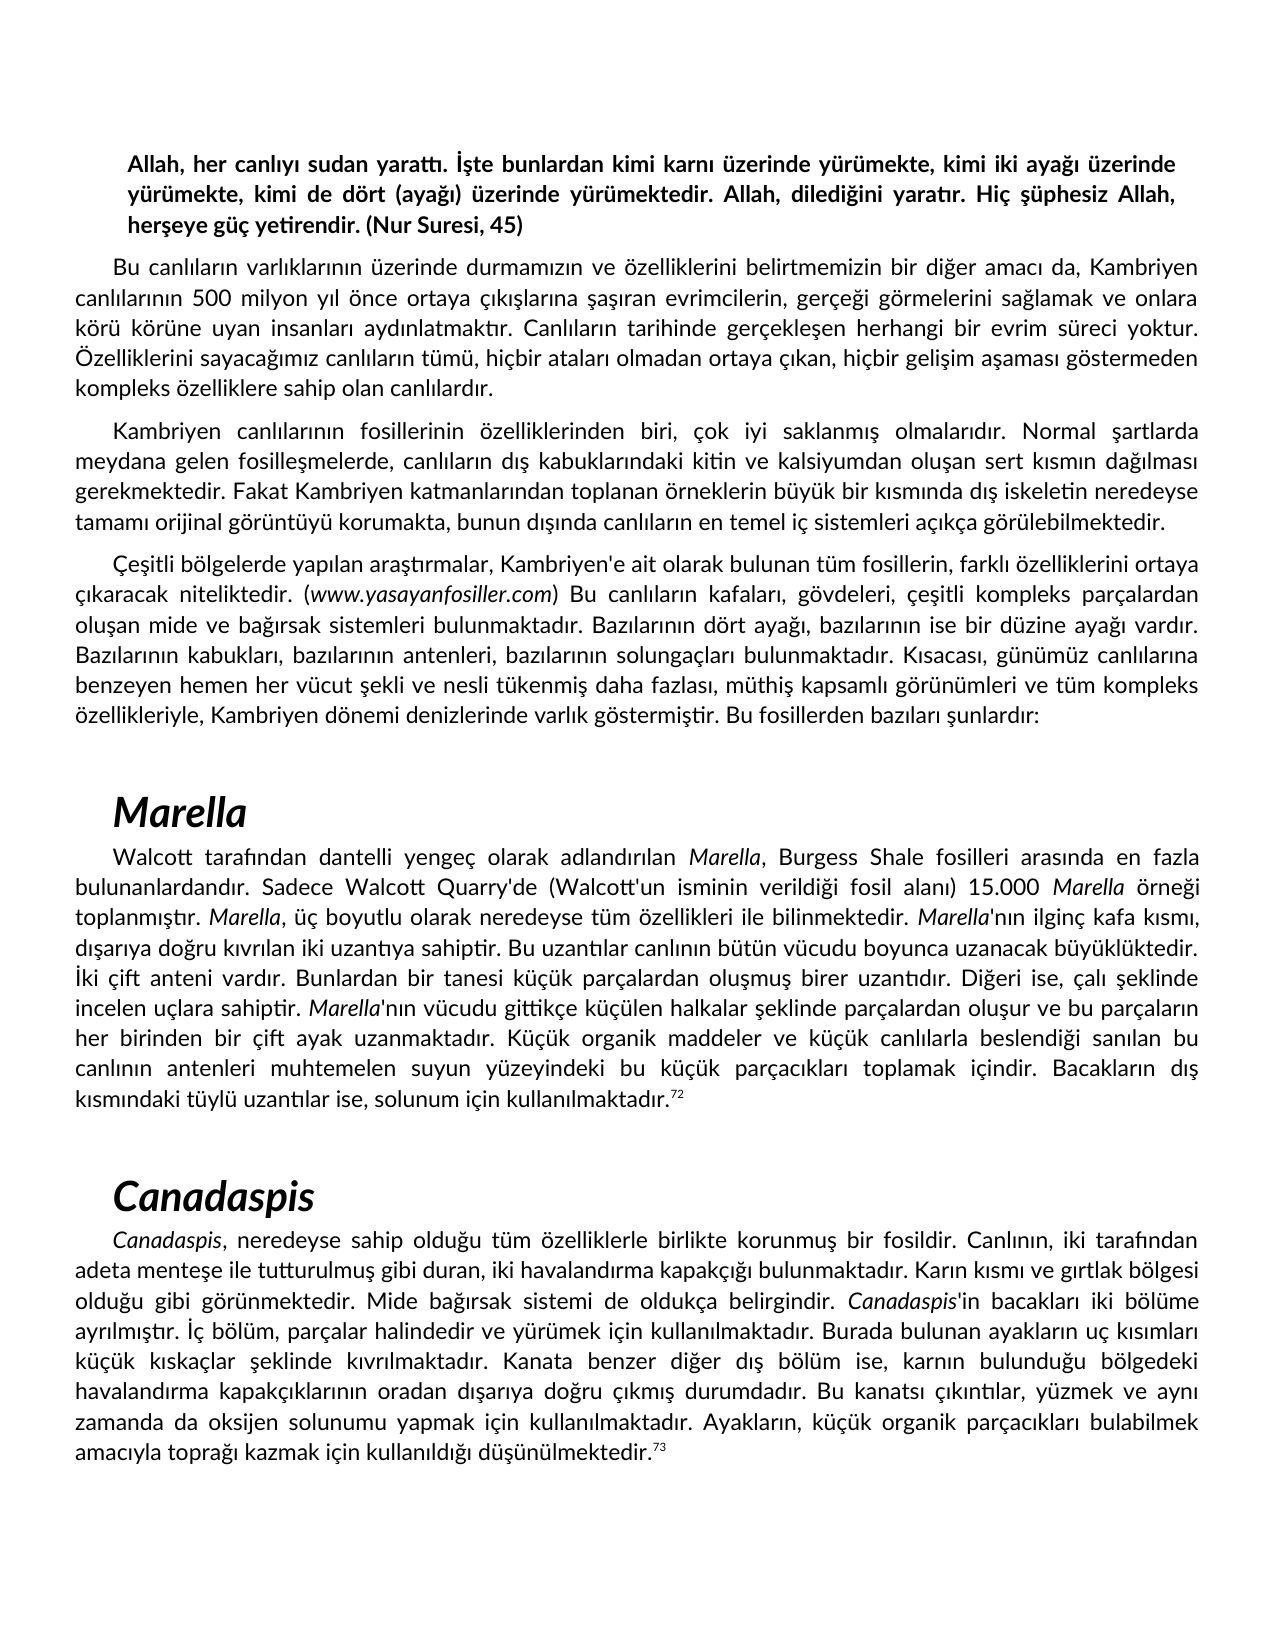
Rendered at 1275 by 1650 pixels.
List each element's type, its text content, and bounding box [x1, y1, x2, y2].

text Bu canlıların varlıklarının üzerinde durmamızın ve özelliklerini belirtmemizin bir diğer amacı da, Kambriyen canlılarının 500 milyon yıl önce ortaya çıkışlarına şaşıran evrimcilerin, gerçeği görmelerini sağlamak ve onlara körü körüne uyan insanları aydınlatmaktır. Canlıların tarihinde gerçekleşen herhangi bir evrim süreci yoktur. Özelliklerini sayacağımız canlıların tümü, hiçbir ataları olmadan ortaya çıkan, hiçbir gelişim aşaması göstermeden kompleks özelliklere sahip olan canlılardır. [75, 253, 1200, 401]
text Canadaspis, neredeyse sahip olduğu tüm özelliklerle birlikte korunmuş bir fosildir. Canlının, iki tarafından adeta menteşe ile tutturulmuş gibi duran, iki havalandırma kapakçığı bulunmaktadır. Karın kısmı ve gırtlak bölgesi olduğu gibi görünmektedir. Mide bağırsak sistemi de oldukça belirgindir. Canadaspis'in bacakları iki bölüme ayrılmıştır. İç bölüm, parçalar halindedir ve yürümek için kullanılmaktadır. Burada bulunan ayakların uç kısımları küçük kıskaçlar şeklinde kıvrılmaktadır. Kanata benzer diğer dış bölüm ise, karnın bulunduğu bölgedeki havalandırma kapakçıklarının oradan dışarıya doğru çıkmış durumdadır. Bu kanatsı çıkıntılar, yüzmek ve aynı zamanda da oksijen solunumu yapmak için kullanılmaktadır. Ayakların, küçük organik parçacıkları bulabilmek amacıyla toprağı kazmak için kullanıldığı düşünülmektedir.73 [75, 1226, 1200, 1465]
subtitle Marella [112, 786, 1200, 836]
text Çeşitli bölgelerde yapılan araştırmalar, Kambriyen'e ait olarak bulunan tüm fosillerin, farklı özelliklerini ortaya çıkaracak niteliktedir. (www.yasayanfosiller.com) Bu canlıların kafaları, gövdeleri, çeşitli kompleks parçalardan oluşan mide ve bağırsak sistemleri bulunmaktadır. Bazılarının dört ayağı, bazılarının ise bir düzine ayağı vardır. Bazılarının kabukları, bazılarının antenleri, bazılarının solungaçları bulunmaktadır. Kısacası, günümüz canlılarına benzeyen hemen her vücut şekli ve nesli tükenmiş daha fazlası, müthiş kapsamlı görünümleri ve tüm kompleks özellikleriyle, Kambriyen dönemi denizlerinde varlık göstermiştir. Bu fosillerden bazıları şunlardır: [75, 550, 1200, 728]
subtitle Canadaspis [112, 1170, 1200, 1220]
text Kambriyen canlılarının fosillerinin özelliklerinden biri, çok iyi saklanmış olmalarıdır. Normal şartlarda meydana gelen fosilleşmelerde, canlıların dış kabuklarındaki kitin ve kalsiyumdan oluşan sert kısmın dağılması gerekmektedir. Fakat Kambriyen katmanlarından toplanan örneklerin büyük bir kısmında dış iskeletin neredeyse tamamı orijinal görüntüyü korumakta, bunun dışında canlıların en temel iç sistemleri açıkça görülebilmektedir. [75, 417, 1200, 535]
text Allah, her canlıyı sudan yarattı. İşte bunlardan kimi karnı üzerinde yürümekte, kimi iki ayağı üzerinde yürümekte, kimi de dört (ayağı) üzerinde yürümektedir. Allah, dilediğini yaratır. Hiç şüphesiz Allah, herşeye güç yetirendir. (Nur Suresi, 45) [127, 150, 1177, 238]
text Walcott tarafından dantelli yengeç olarak adlandırılan Marella, Burgess Shale fosilleri arasında en fazla bulunanlardandır. Sadece Walcott Quarry'de (Walcott'un isminin verildiği fosil alanı) 15.000 Marella örneği toplanmıştır. Marella, üç boyutlu olarak neredeyse tüm özellikleri ile bilinmektedir. Marella'nın ilginç kafa kısmı, dışarıya doğru kıvrılan iki uzantıya sahiptir. Bu uzantılar canlının bütün vücudu boyunca uzanacak büyüklüktedir. İki çift anteni vardır. Bunlardan bir tanesi küçük parçalardan oluşmuş birer uzantıdır. Diğeri ise, çalı şeklinde incelen uçlara sahiptir. Marella'nın vücudu gittikçe küçülen halkalar şeklinde parçalardan oluşur ve bu parçaların her birinden bir çift ayak uzanmaktadır. Küçük organik maddeler ve küçük canlılarla beslendiği sanılan bu canlının antenleri muhtemelen suyun yüzeyindeki bu küçük parçacıkları toplamak içindir. Bacakların dış kısmındaki tüylü uzantılar ise, solunum için kullanılmaktadır.72 [75, 843, 1200, 1112]
